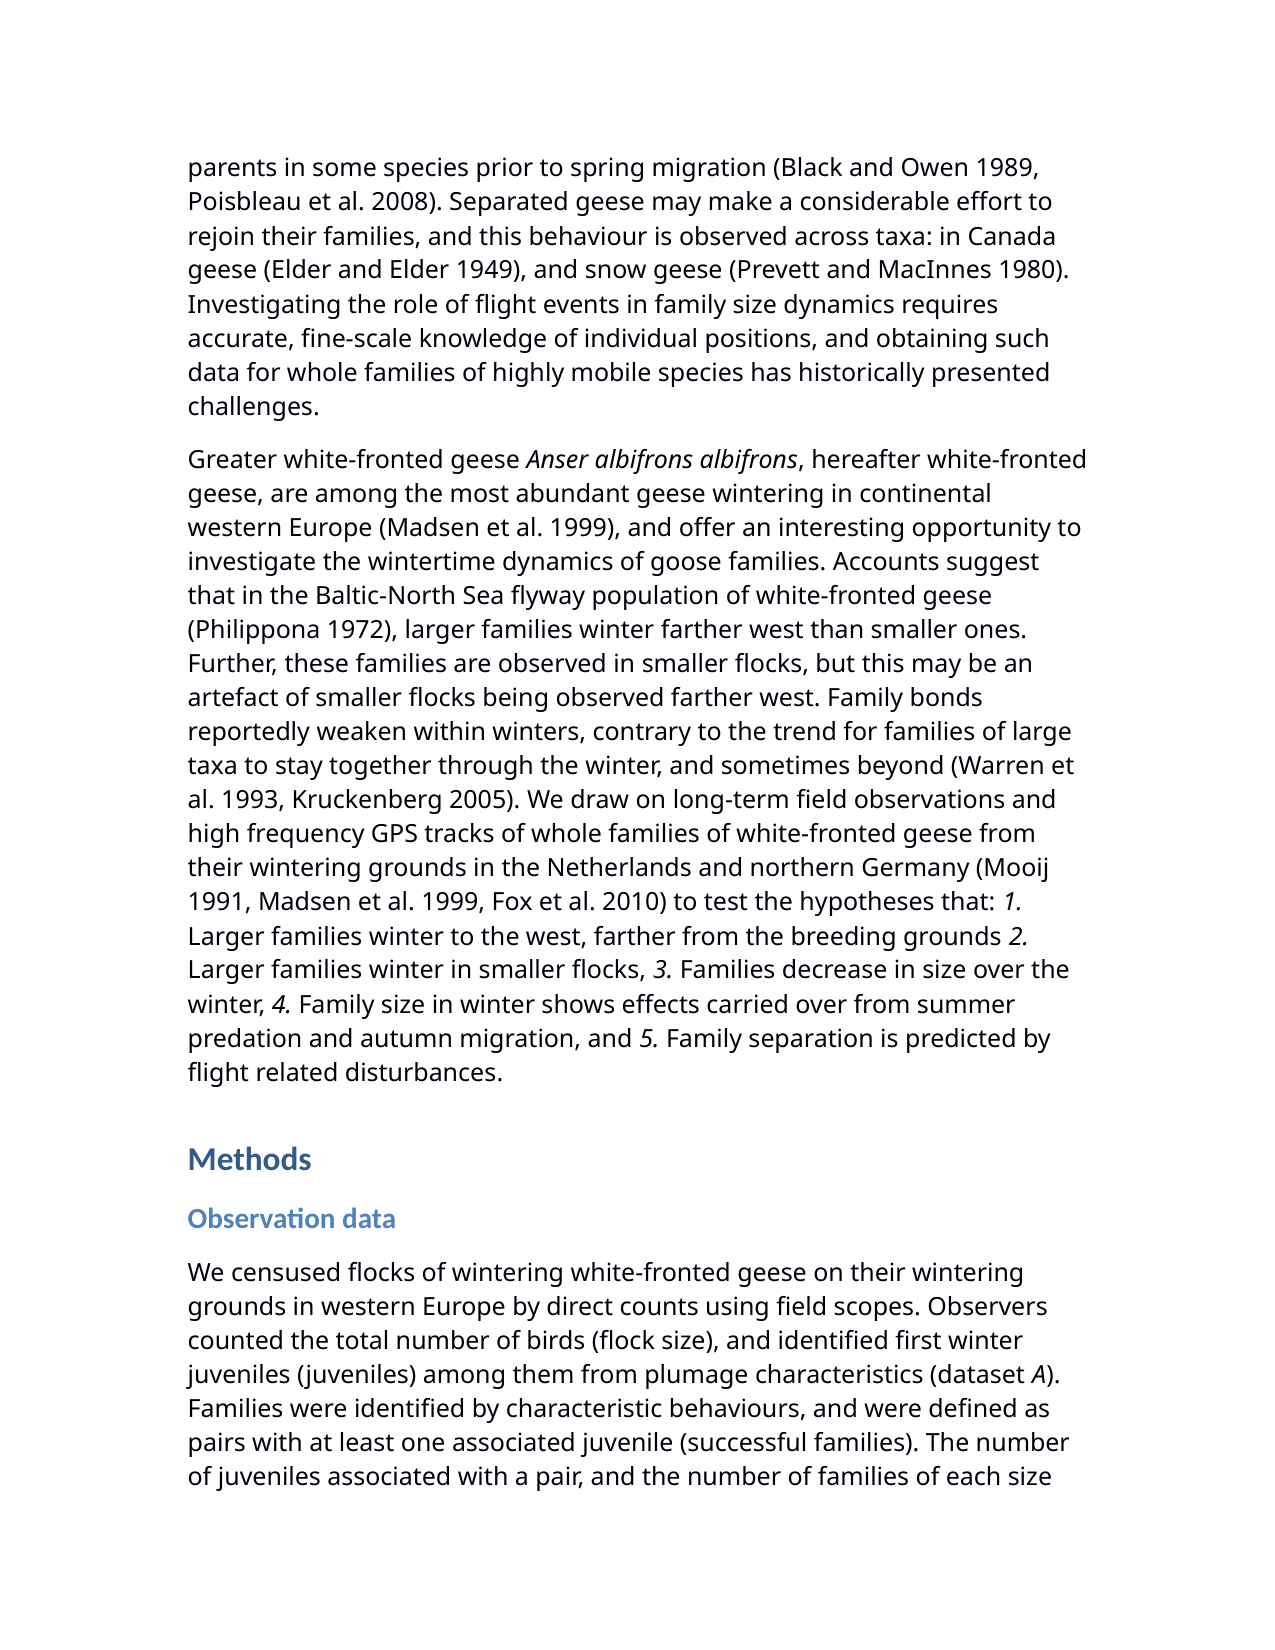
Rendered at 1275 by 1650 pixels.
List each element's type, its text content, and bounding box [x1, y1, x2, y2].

text Greater white-fronted geese Anser albifrons albifrons, hereafter white-fronted geese, are among the most abundant geese wintering in continental western Europe (Madsen et al. 1999), and offer an interesting opportunity to investigate the wintertime dynamics of goose families. Accounts suggest that in the Baltic-North Sea flyway population of white-fronted geese (Philippona 1972), larger families winter farther west than smaller ones. Further, these families are observed in smaller flocks, but this may be an artefact of smaller flocks being observed farther west. Family bonds reportedly weaken within winters, contrary to the trend for families of large taxa to stay together through the winter, and sometimes beyond (Warren et al. 1993, Kruckenberg 2005). We draw on long-term field observations and high frequency GPS tracks of whole families of white-fronted geese from their wintering grounds in the Netherlands and northern Germany (Mooij 1991, Madsen et al. 1999, Fox et al. 2010) to test the hypotheses that: 1. Larger families winter to the west, farther from the breeding grounds 2. Larger families winter in smaller flocks, 3. Families decrease in size over the winter, 4. Family size in winter shows effects carried over from summer predation and autumn migration, and 5. Family separation is predicted by flight related disturbances. [187, 441, 1087, 1088]
subtitle Methods [187, 1138, 1087, 1179]
subtitle Observation data [187, 1200, 1087, 1236]
text parents in some species prior to spring migration (Black and Owen 1989, Poisbleau et al. 2008). Separated geese may make a considerable effort to rejoin their families, and this behaviour is observed across taxa: in Canada geese (Elder and Elder 1949), and snow geese (Prevett and MacInnes 1980). Investigating the role of flight events in family size dynamics requires accurate, fine-scale knowledge of individual positions, and obtaining such data for whole families of highly mobile species has historically presented challenges. [187, 150, 1087, 422]
text We censused flocks of wintering white-fronted geese on their wintering grounds in western Europe by direct counts using field scopes. Observers counted the total number of birds (flock size), and identified first winter juveniles (juveniles) among them from plumage characteristics (dataset A). Families were identified by characteristic behaviours, and were defined as pairs with at least one associated juvenile (successful families). The number of juveniles associated with a pair, and the number of families of each size [187, 1254, 1087, 1493]
